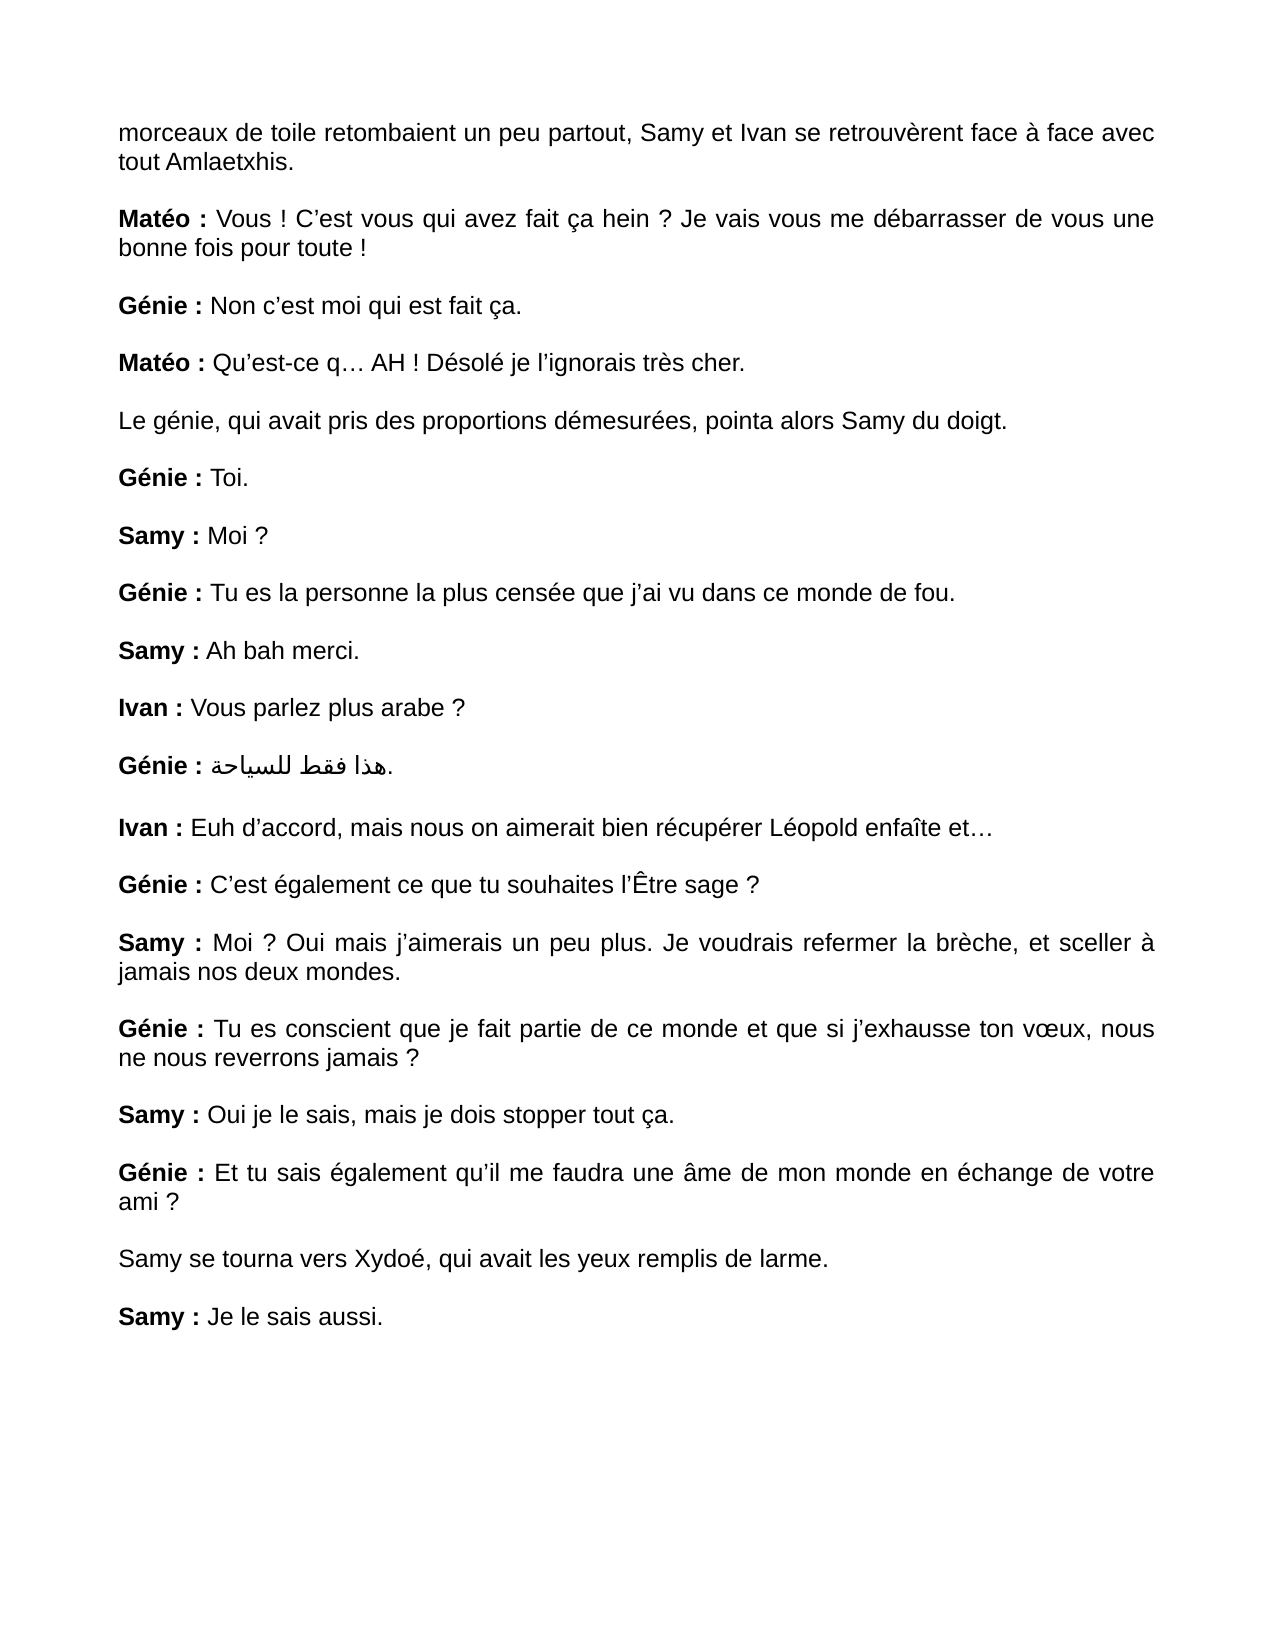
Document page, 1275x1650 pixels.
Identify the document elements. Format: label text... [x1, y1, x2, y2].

text Génie : Tu es conscient que je fait partie de ce monde et que si j’exhausse ton vœux, nous ne nous reverrons jamais ? [118, 1014, 1157, 1072]
text Samy : Moi ? [118, 521, 1157, 549]
text Le génie, qui avait pris des proportions démesurées, pointa alors Samy du doigt. [118, 406, 1157, 434]
text Génie : C’est également ce que tu souhaites l’Être sage ? [118, 871, 1157, 899]
text morceaux de toile retombaient un peu partout, Samy et Ivan se retrouvèrent face à face avec tout Amlaetxhis. [118, 118, 1157, 176]
text Samy se tourna vers Xydoé, qui avait les yeux remplis de larme. [118, 1244, 1157, 1273]
text Matéo : Qu’est-ce q… AH ! Désolé je l’ignorais très cher. [118, 348, 1157, 377]
text Génie : Toi. [118, 463, 1157, 492]
text Ivan : Vous parlez plus arabe ? [118, 693, 1157, 722]
text Samy : Oui je le sais, mais je dois stopper tout ça. [118, 1101, 1157, 1129]
text Matéo : Vous ! C’est vous qui avez fait ça hein ? Je vais vous me débarrasser de vous une bonne fois pour toute ! [118, 204, 1157, 262]
text Samy : Je le sais aussi. [118, 1302, 1157, 1331]
text Samy : Ah bah merci. [118, 636, 1157, 664]
text Ivan : Euh d’accord, mais nous on aimerait bien récupérer Léopold enfaîte et… [118, 813, 1157, 842]
text Génie : Non c’est moi qui est fait ça. [118, 291, 1157, 319]
text Génie : هذا فقط للسياحة. [118, 751, 1157, 784]
text Samy : Moi ? Oui mais j’aimerais un peu plus. Je voudrais refermer la brèche, et sceller à jamais nos deux mondes. [118, 928, 1157, 986]
text Génie : Et tu sais également qu’il me faudra une âme de mon monde en échange de votre ami ? [118, 1158, 1157, 1216]
text Génie : Tu es la personne la plus censée que j’ai vu dans ce monde de fou. [118, 578, 1157, 607]
